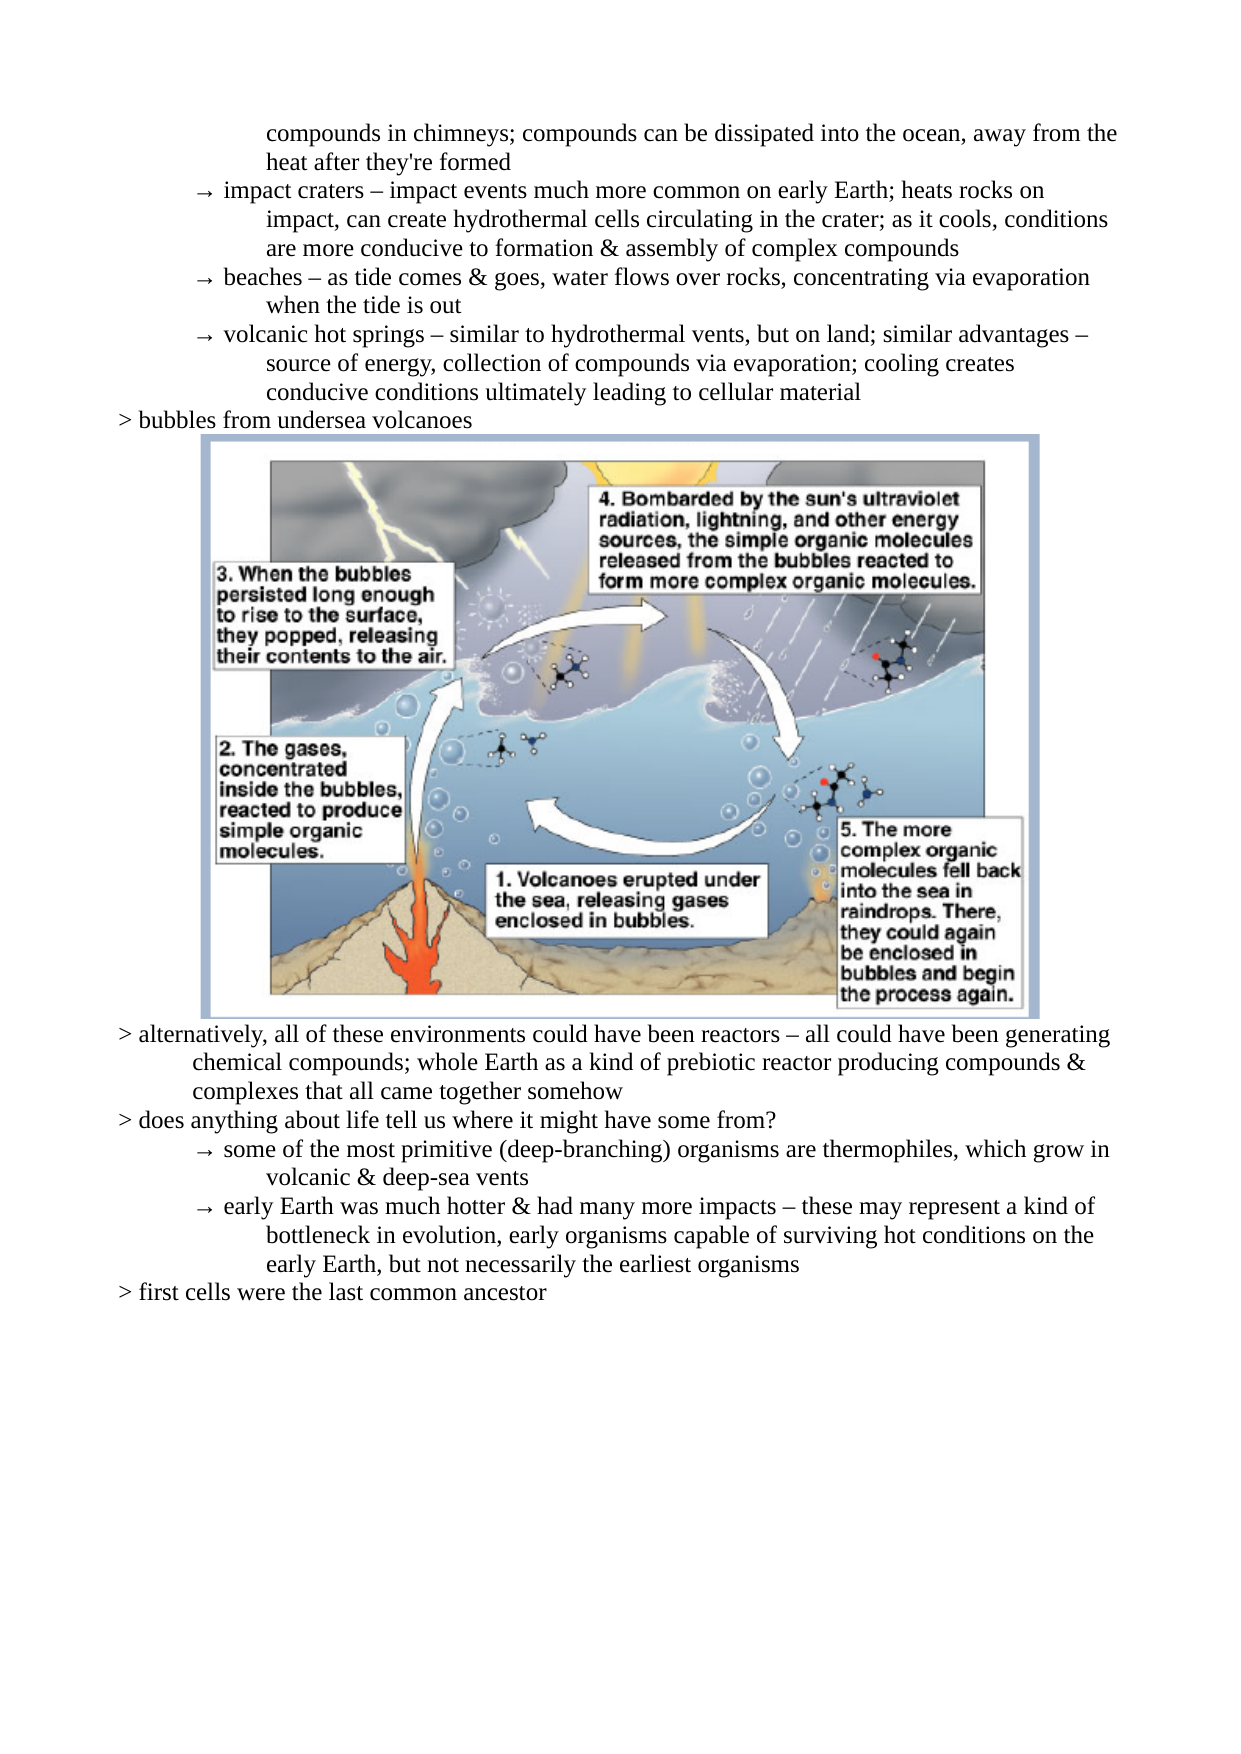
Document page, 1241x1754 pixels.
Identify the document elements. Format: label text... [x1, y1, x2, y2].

text → volcanic hot springs – similar to hydrothermal vents, but on land; similar advantages – source of energy, collection of compounds via evaporation; cooling creates conducive conditions ultimately leading to cellular material [118, 319, 1122, 406]
text → some of the most primitive (deep-branching) organisms are thermophiles, which grow in volcanic & deep-sea vents [118, 1134, 1122, 1191]
text > bubbles from undersea volcanoes [118, 406, 1122, 434]
text → beaches – as tide comes & goes, water flows over rocks, concentrating via evaporation when the tide is out [118, 262, 1122, 319]
text > does anything about life tell us where it might have some from? [118, 1105, 1122, 1134]
text > alternatively, all of these environments could have been reactors – all could have been generating chemical compounds; whole Earth as a kind of prebiotic reactor producing compounds & complexes that all came together somehow [118, 434, 1122, 1105]
text → early Earth was much hotter & had many more impacts – these may represent a kind of bottleneck in evolution, early organisms capable of surviving hot conditions on the early Earth, but not necessarily the earliest organisms [118, 1191, 1122, 1277]
text compounds in chimneys; compounds can be dissipated into the ocean, away from the heat after they're formed [118, 118, 1122, 176]
text > first cells were the last common ancestor [118, 1277, 1122, 1306]
text → impact craters – impact events much more common on early Earth; heats rocks on impact, can create hydrothermal cells circulating in the crater; as it cools, conditions are more conducive to formation & assembly of complex compounds [118, 176, 1122, 262]
